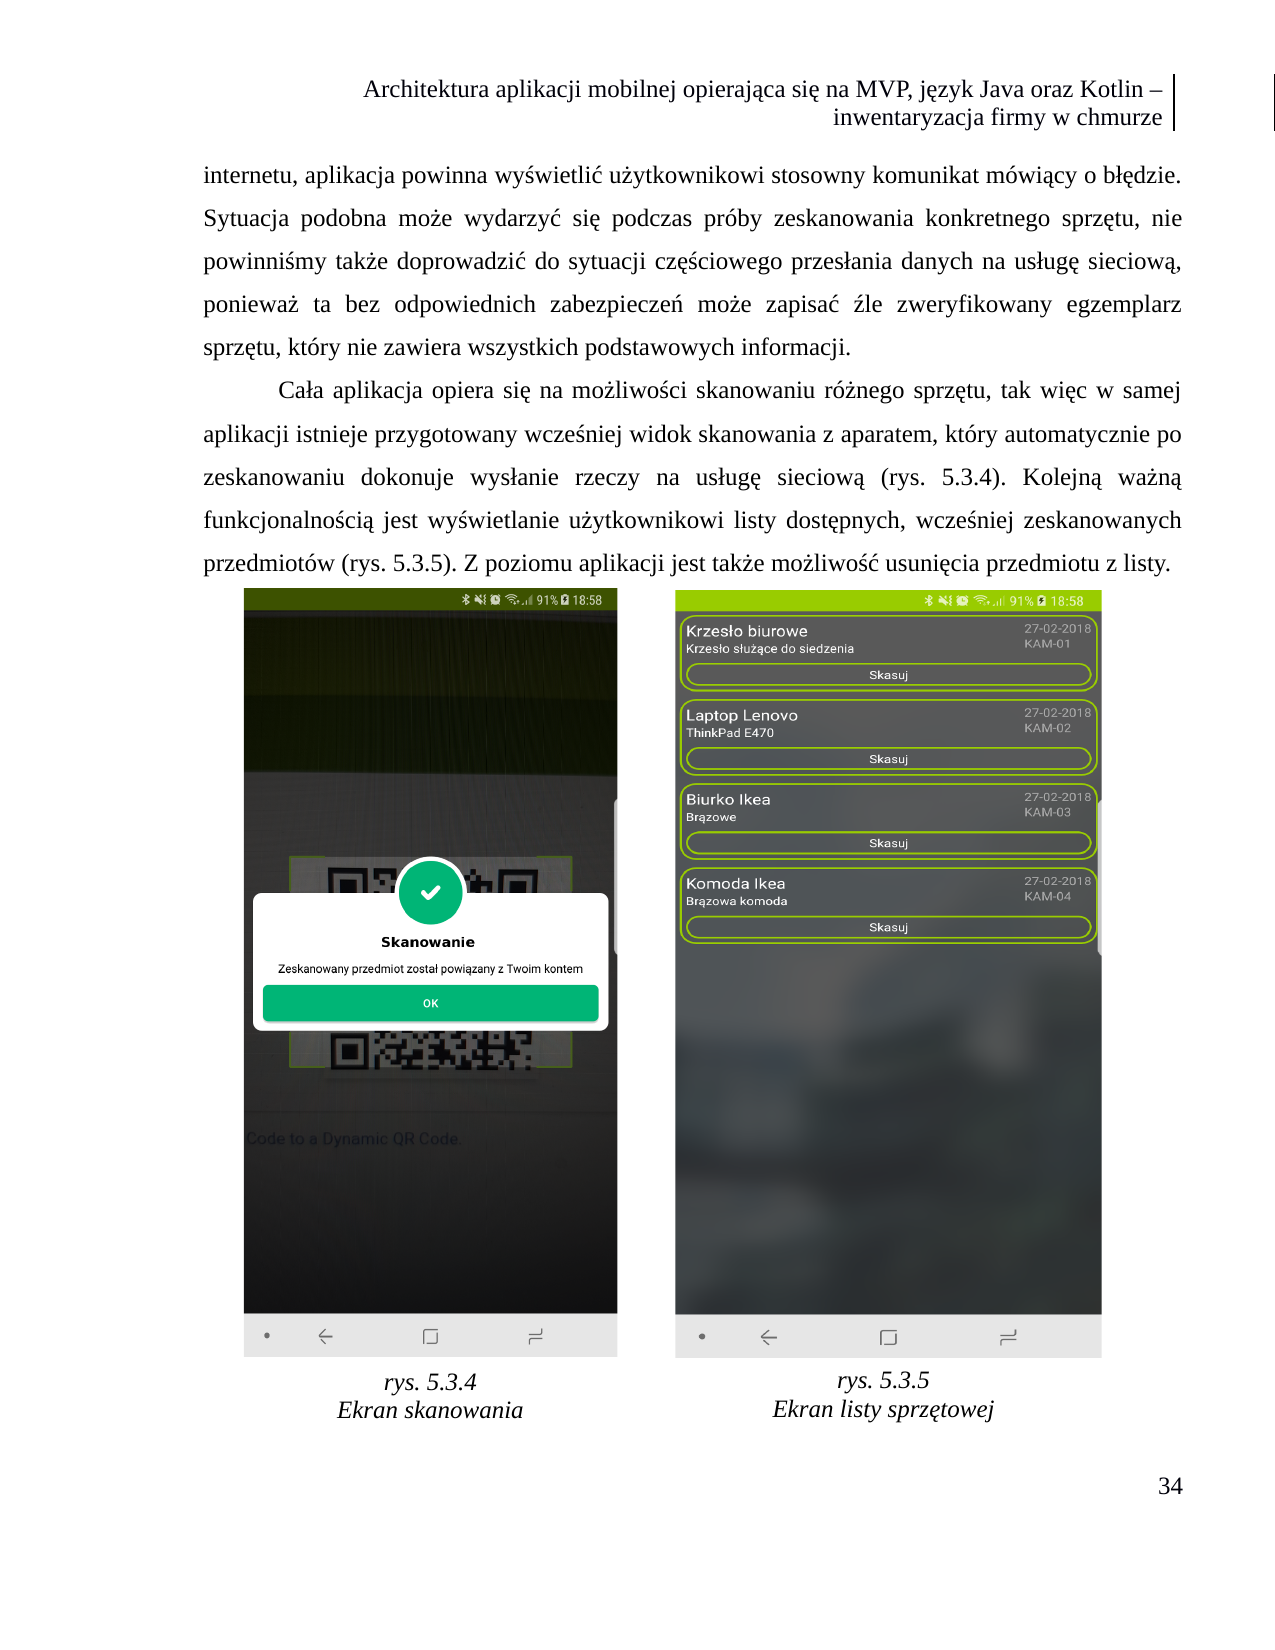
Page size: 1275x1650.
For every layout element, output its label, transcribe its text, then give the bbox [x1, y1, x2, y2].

picture [675, 590, 1102, 1358]
text Cała aplikacja opiera się na możliwości skanowaniu różnego sprzętu, tak więc w samej aplikacji istnieje przygotowany wcześniej widok skanowania z aparatem, który automatycznie po zeskanowaniu dokonuje wysłanie rzeczy na usługę sieciową (rys. 5.3.4). Kolejną ważną funkcjonalnością jest wyświetlanie użytkownikowi listy dostępnych, wcześniej zeskanowanych przedmiotów (rys. 5.3.5). Z poziomu aplikacji jest także możliwość usunięcia przedmiotu z listy. [203, 376, 1183, 577]
text Funkcyjnie aplikacja mobilna zbliżona jest do usługi sieciowej, przekłada wszelkie rozwiązania na część widokową. Zarówno logowanie (rys. 5.3.1) oraz rejestracja (rys. 5.3.2 oraz rys. 5.3.3) dodatkowo powinna posiadać obsługę błędów, z racji iż odbywać będzie się to przy pomocy połączenia internetowego może zdarzyć się sytuacja nagłego przerwania dostępu do internetu, aplikacja powinna wyświetlić użytkownikowi stosowny komunikat mówiący o błędzie. Sytuacja podobna może wydarzyć się podczas próby zeskanowania konkretnego sprzętu, nie powinniśmy także doprowadzić do sytuacji częściowego przesłania danych na usługę sieciową, ponieważ ta bez odpowiednich zabezpieczeń może zapisać źle zweryfikowany egzemplarz sprzętu, który nie zawiera wszystkich podstawowych informacji. [203, 160, 1183, 361]
picture [243, 588, 618, 1357]
